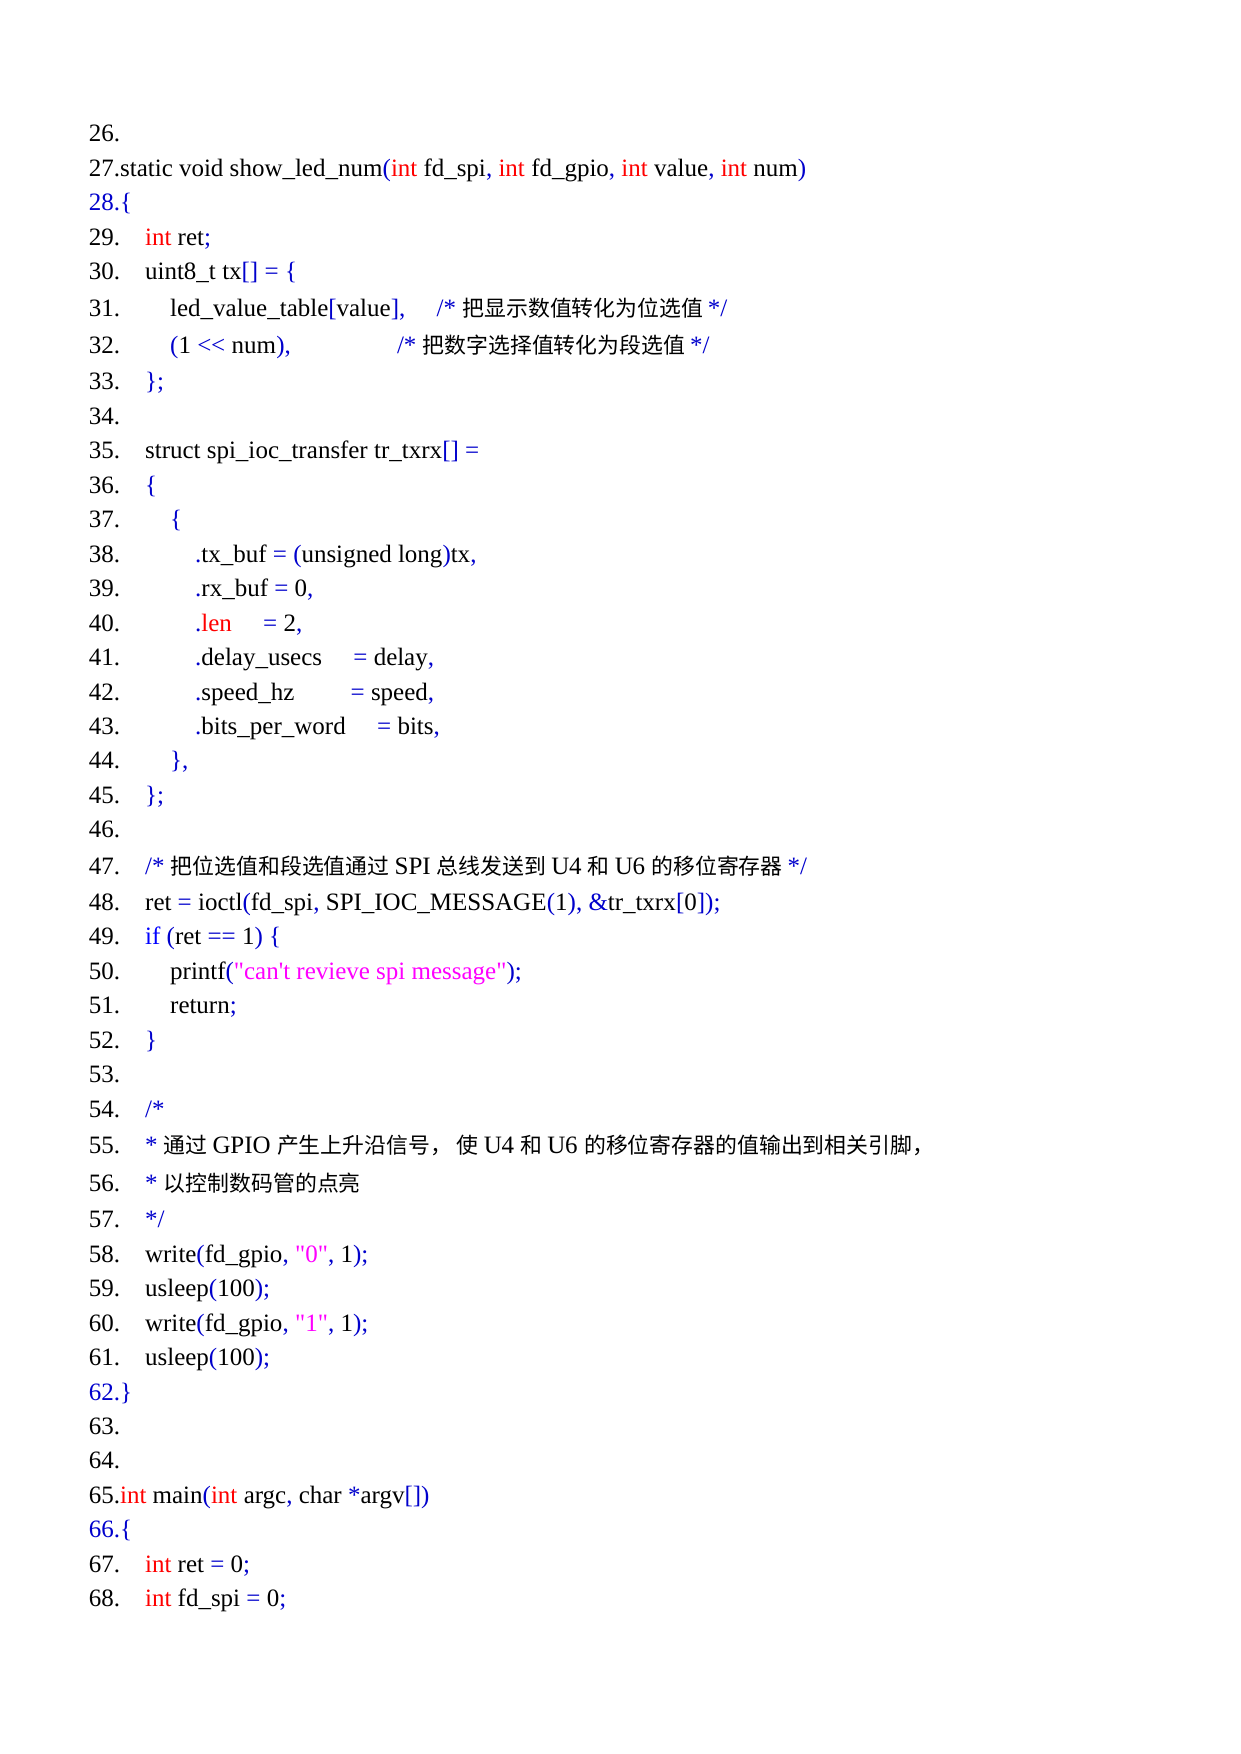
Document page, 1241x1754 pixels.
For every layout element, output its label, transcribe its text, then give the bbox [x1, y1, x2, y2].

list struct spi_ioc_transfer tr_txrx[] = [118, 435, 1121, 464]
list uint8_t tx[] = { [118, 256, 1121, 285]
list */ [118, 1204, 1121, 1233]
list if (ret == 1) { [118, 921, 1121, 950]
list }, [118, 746, 1121, 774]
list { [118, 187, 1121, 216]
list .rx_buf = 0, [118, 573, 1121, 602]
list } [118, 1025, 1121, 1054]
list .bits_per_word = bits, [118, 711, 1121, 740]
list .delay_usecs = delay, [118, 642, 1121, 671]
list /* 把位选值和段选值通过 SPI 总线发送到 U4 和 U6 的移位寄存器 */ [118, 849, 1121, 881]
list int ret; [118, 222, 1121, 250]
list usleep(100); [118, 1273, 1121, 1302]
list printf("can't revieve spi message"); [118, 956, 1121, 985]
list { [118, 1514, 1121, 1543]
list int ret = 0; [118, 1549, 1121, 1578]
list /* [118, 1094, 1121, 1123]
list * 通过 GPIO 产生上升沿信号， 使 U4 和 U6 的移位寄存器的值输出到相关引脚， [118, 1128, 1121, 1160]
list { [118, 504, 1121, 533]
list { [118, 470, 1121, 498]
list led_value_table[value], /* 把显示数值转化为位选值 */ [118, 291, 1121, 322]
list static void show_led_num(int fd_spi, int fd_gpio, int value, int num) [118, 153, 1121, 181]
list * 以控制数码管的点亮 [118, 1166, 1121, 1198]
list usleep(100); [118, 1342, 1121, 1371]
list } [118, 1377, 1121, 1405]
list .speed_hz = speed, [118, 677, 1121, 705]
list return; [118, 990, 1121, 1019]
list ret = ioctl(fd_spi, SPI_IOC_MESSAGE(1), &tr_txrx[0]); [118, 887, 1121, 916]
list int fd_spi = 0; [118, 1583, 1121, 1612]
list write(fd_gpio, "1", 1); [118, 1308, 1121, 1336]
list }; [118, 366, 1121, 395]
list int main(int argc, char *argv[]) [118, 1480, 1121, 1509]
list write(fd_gpio, "0", 1); [118, 1239, 1121, 1267]
list .len = 2, [118, 608, 1121, 636]
list .tx_buf = (unsigned long)tx, [118, 539, 1121, 567]
list (1 << num), /* 把数字选择值转化为段选值 */ [118, 328, 1121, 360]
list }; [118, 780, 1121, 809]
